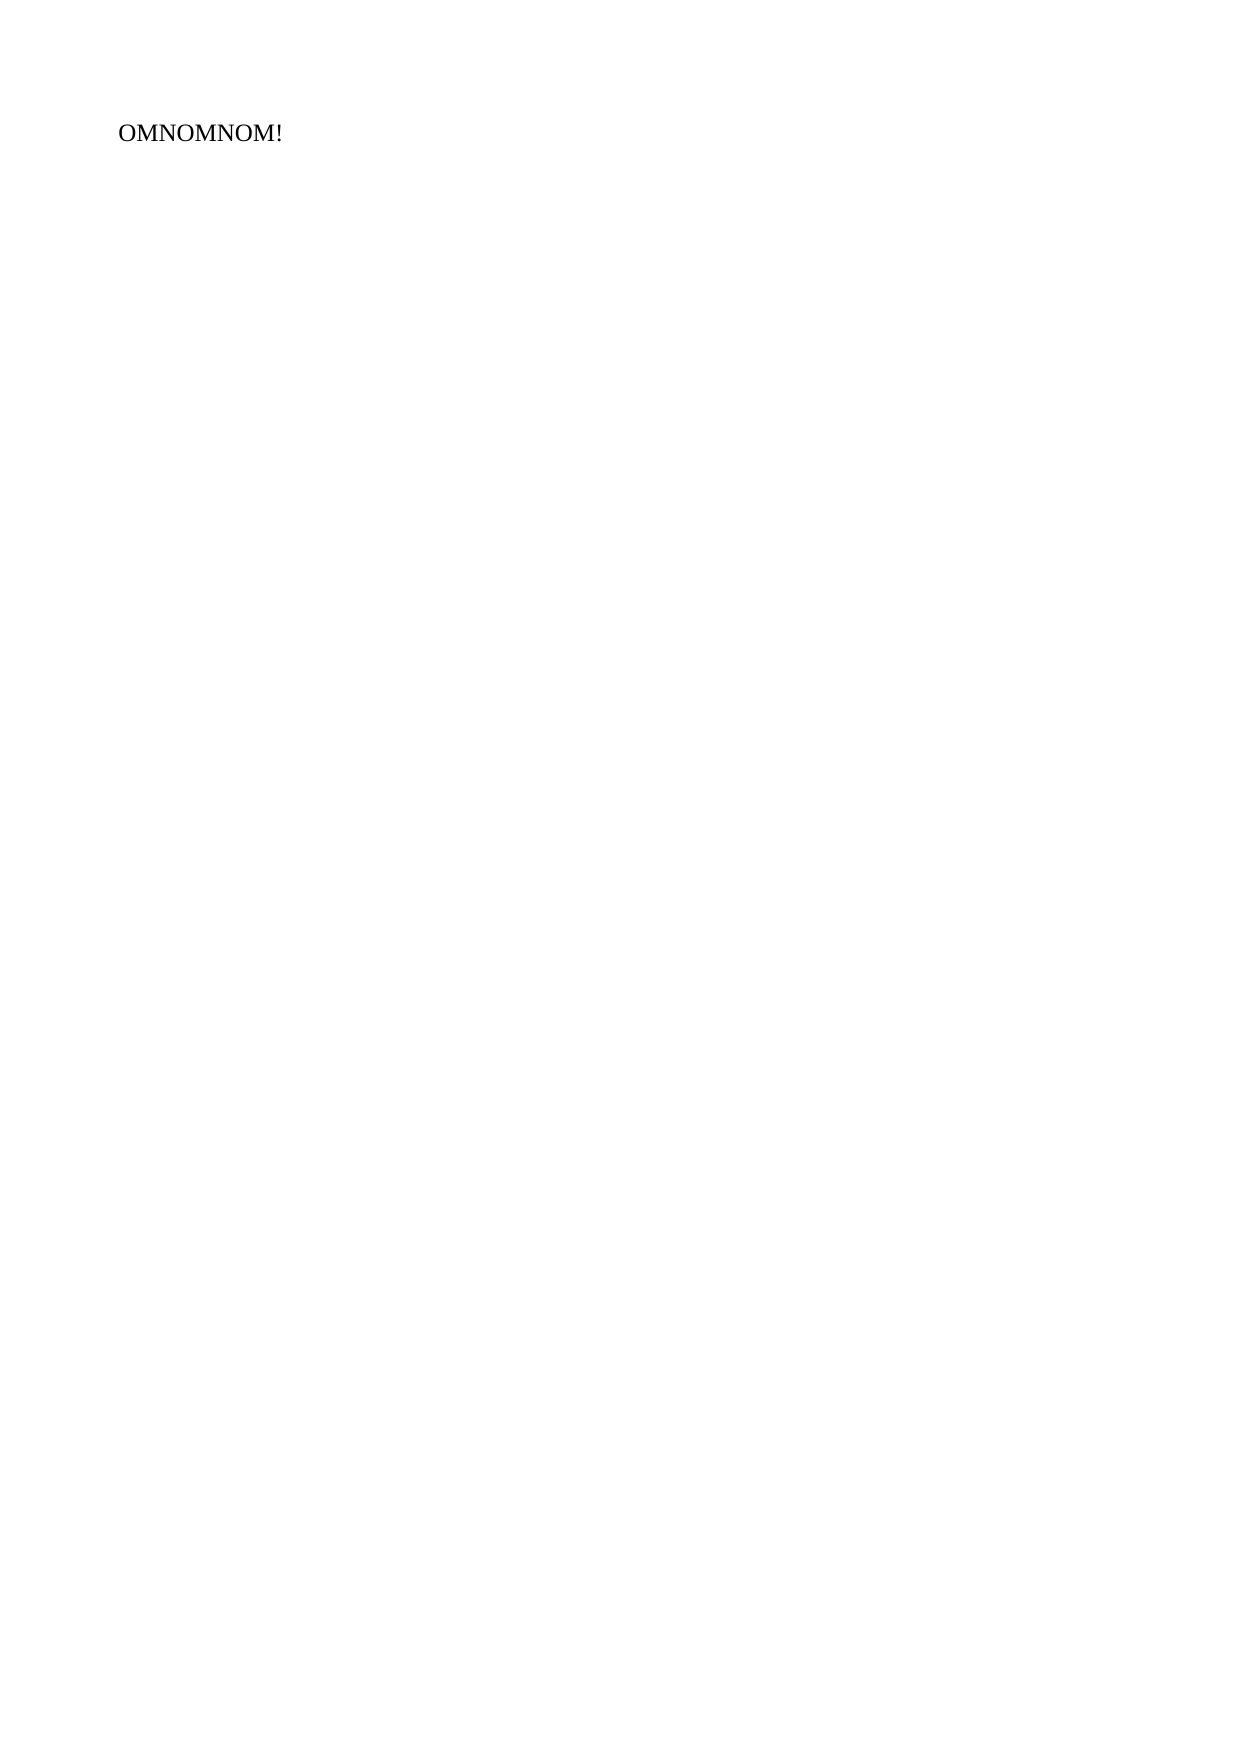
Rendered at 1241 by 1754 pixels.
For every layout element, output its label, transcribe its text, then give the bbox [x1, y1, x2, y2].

text OMNOMNOM! [118, 118, 1122, 147]
